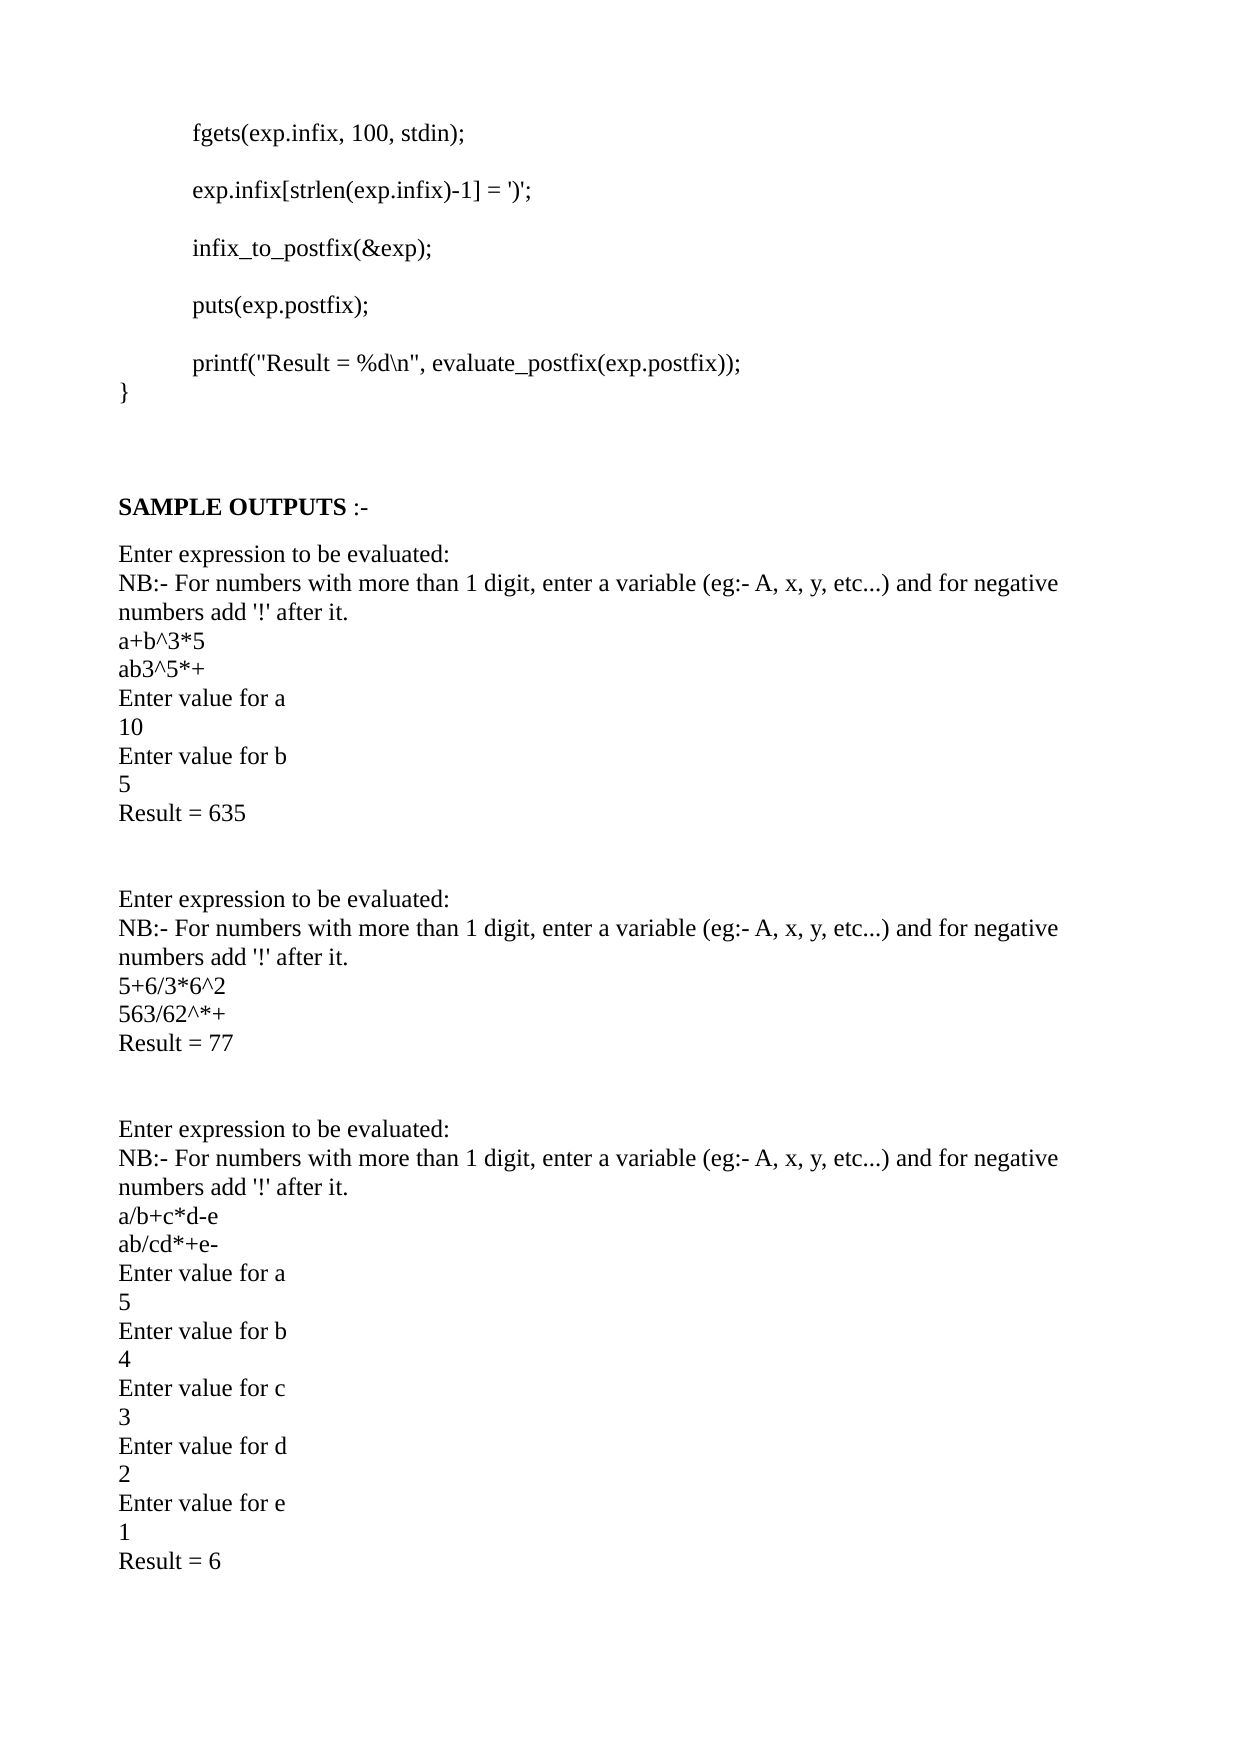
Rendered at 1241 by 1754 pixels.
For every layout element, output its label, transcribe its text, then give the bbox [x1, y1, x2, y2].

text Enter value for d [118, 1431, 1122, 1459]
text a/b+c*d-e [118, 1201, 1122, 1229]
text 1 [118, 1517, 1122, 1546]
text infix_to_postfix(&exp); [118, 233, 1122, 262]
text Enter value for c [118, 1373, 1122, 1402]
text ab3^5*+ [118, 654, 1122, 683]
text Enter value for a [118, 1258, 1122, 1287]
text 2 [118, 1459, 1122, 1488]
text 5+6/3*6^2 [118, 971, 1122, 999]
text 563/62^*+ [118, 999, 1122, 1028]
text Enter expression to be evaluated: [118, 1114, 1122, 1143]
text Result = 6 [118, 1546, 1122, 1574]
text Result = 635 [118, 798, 1122, 827]
text exp.infix[strlen(exp.infix)-1] = ')'; [118, 176, 1122, 204]
text Enter expression to be evaluated: [118, 539, 1122, 568]
text 5 [118, 1287, 1122, 1316]
text SAMPLE OUTPUTS :- [118, 492, 1122, 521]
text 5 [118, 769, 1122, 798]
text NB:- For numbers with more than 1 digit, enter a variable (eg:- A, x, y, etc...) and for negative numbers add '!' after it. [118, 568, 1122, 626]
text printf("Result = %d\n", evaluate_postfix(exp.postfix)); [118, 348, 1122, 377]
text } [118, 377, 1122, 406]
text ab/cd*+e- [118, 1229, 1122, 1258]
text 10 [118, 712, 1122, 741]
text Enter expression to be evaluated: [118, 884, 1122, 913]
text 3 [118, 1402, 1122, 1431]
text Enter value for b [118, 1316, 1122, 1344]
text Enter value for e [118, 1488, 1122, 1517]
text Enter value for b [118, 741, 1122, 769]
text 4 [118, 1344, 1122, 1373]
text Enter value for a [118, 683, 1122, 712]
text Result = 77 [118, 1028, 1122, 1057]
text puts(exp.postfix); [118, 291, 1122, 319]
text fgets(exp.infix, 100, stdin); [118, 118, 1122, 147]
text a+b^3*5 [118, 626, 1122, 654]
text NB:- For numbers with more than 1 digit, enter a variable (eg:- A, x, y, etc...) and for negative numbers add '!' after it. [118, 1143, 1122, 1201]
text NB:- For numbers with more than 1 digit, enter a variable (eg:- A, x, y, etc...) and for negative numbers add '!' after it. [118, 913, 1122, 971]
